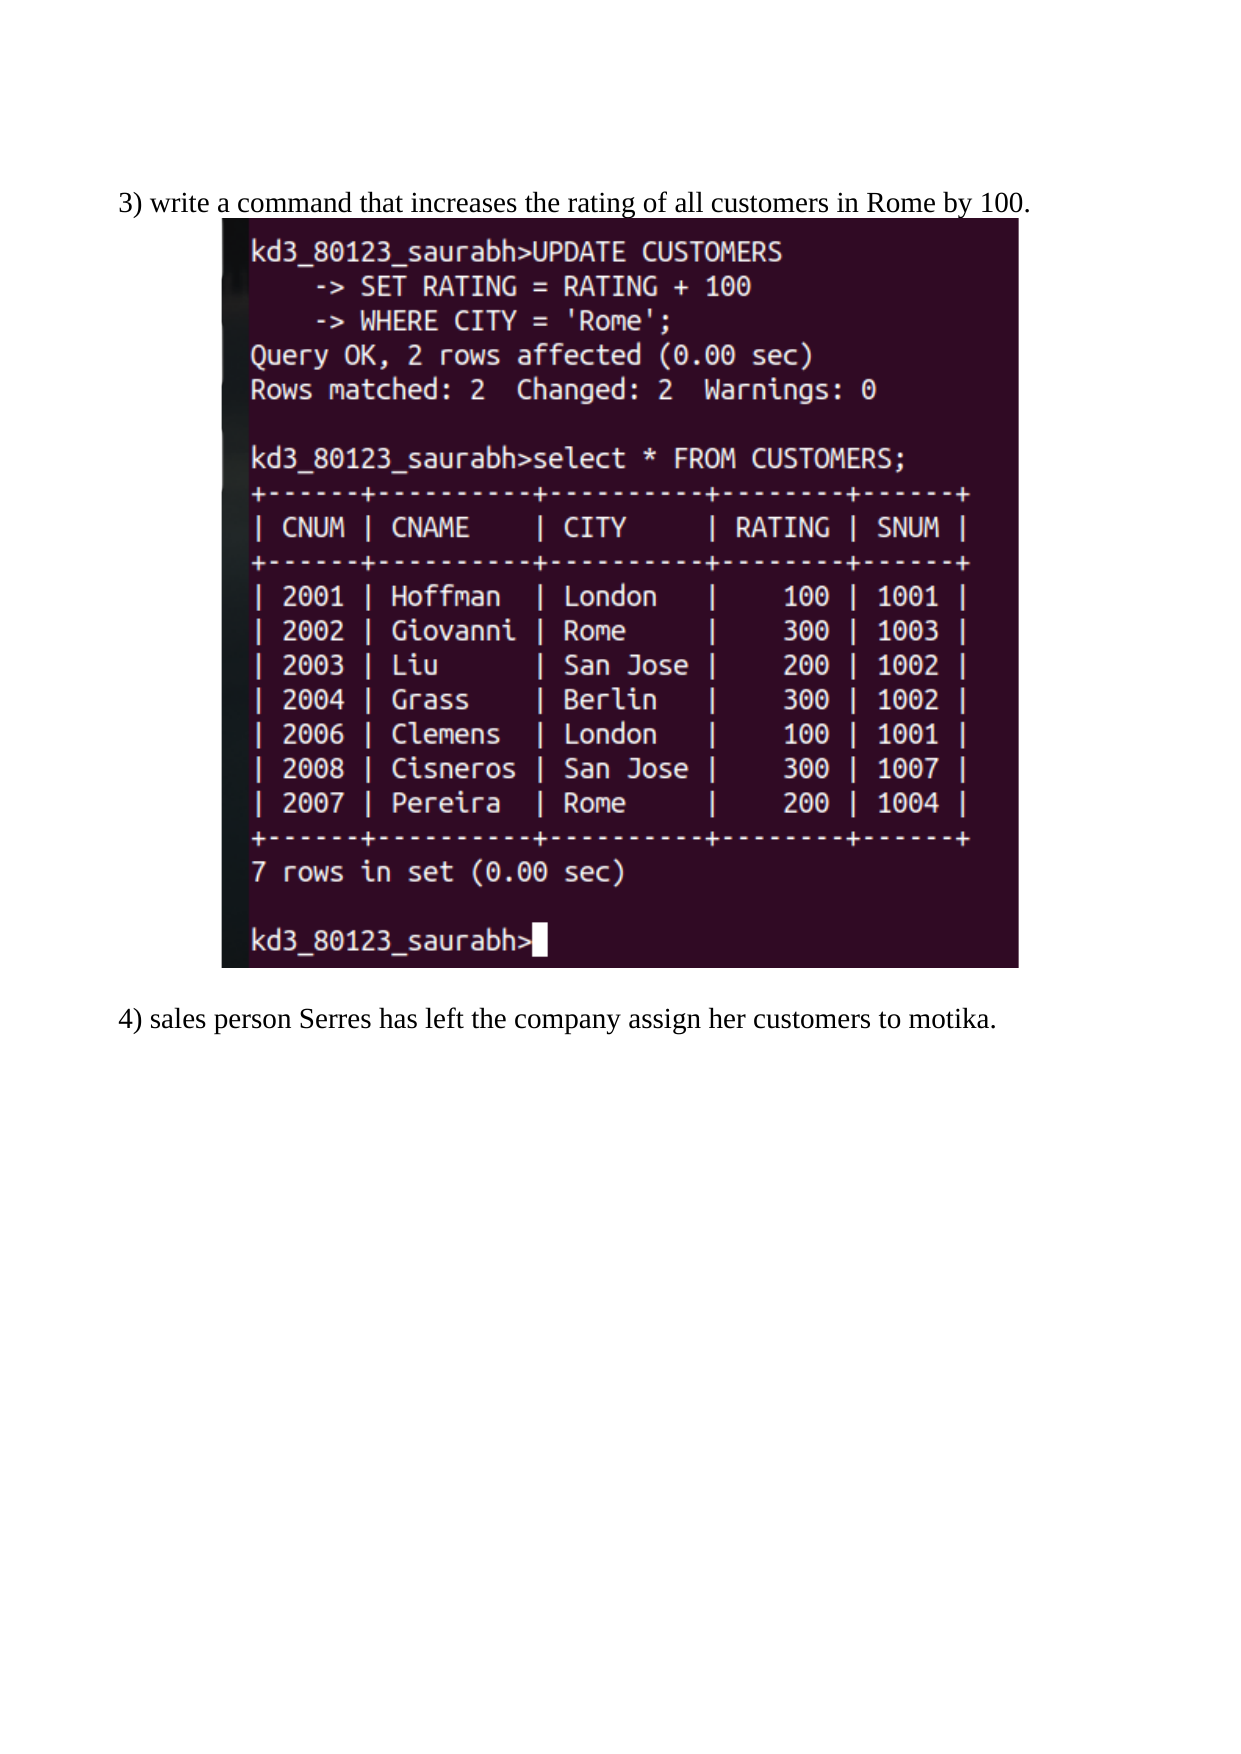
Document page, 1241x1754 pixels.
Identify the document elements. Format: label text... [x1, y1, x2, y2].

picture [221, 218, 1019, 968]
text 3) write a command that increases the rating of all customers in Rome by 100. [118, 185, 1122, 219]
text 4) sales person Serres has left the company assign her customers to motika. [118, 1001, 1122, 1034]
